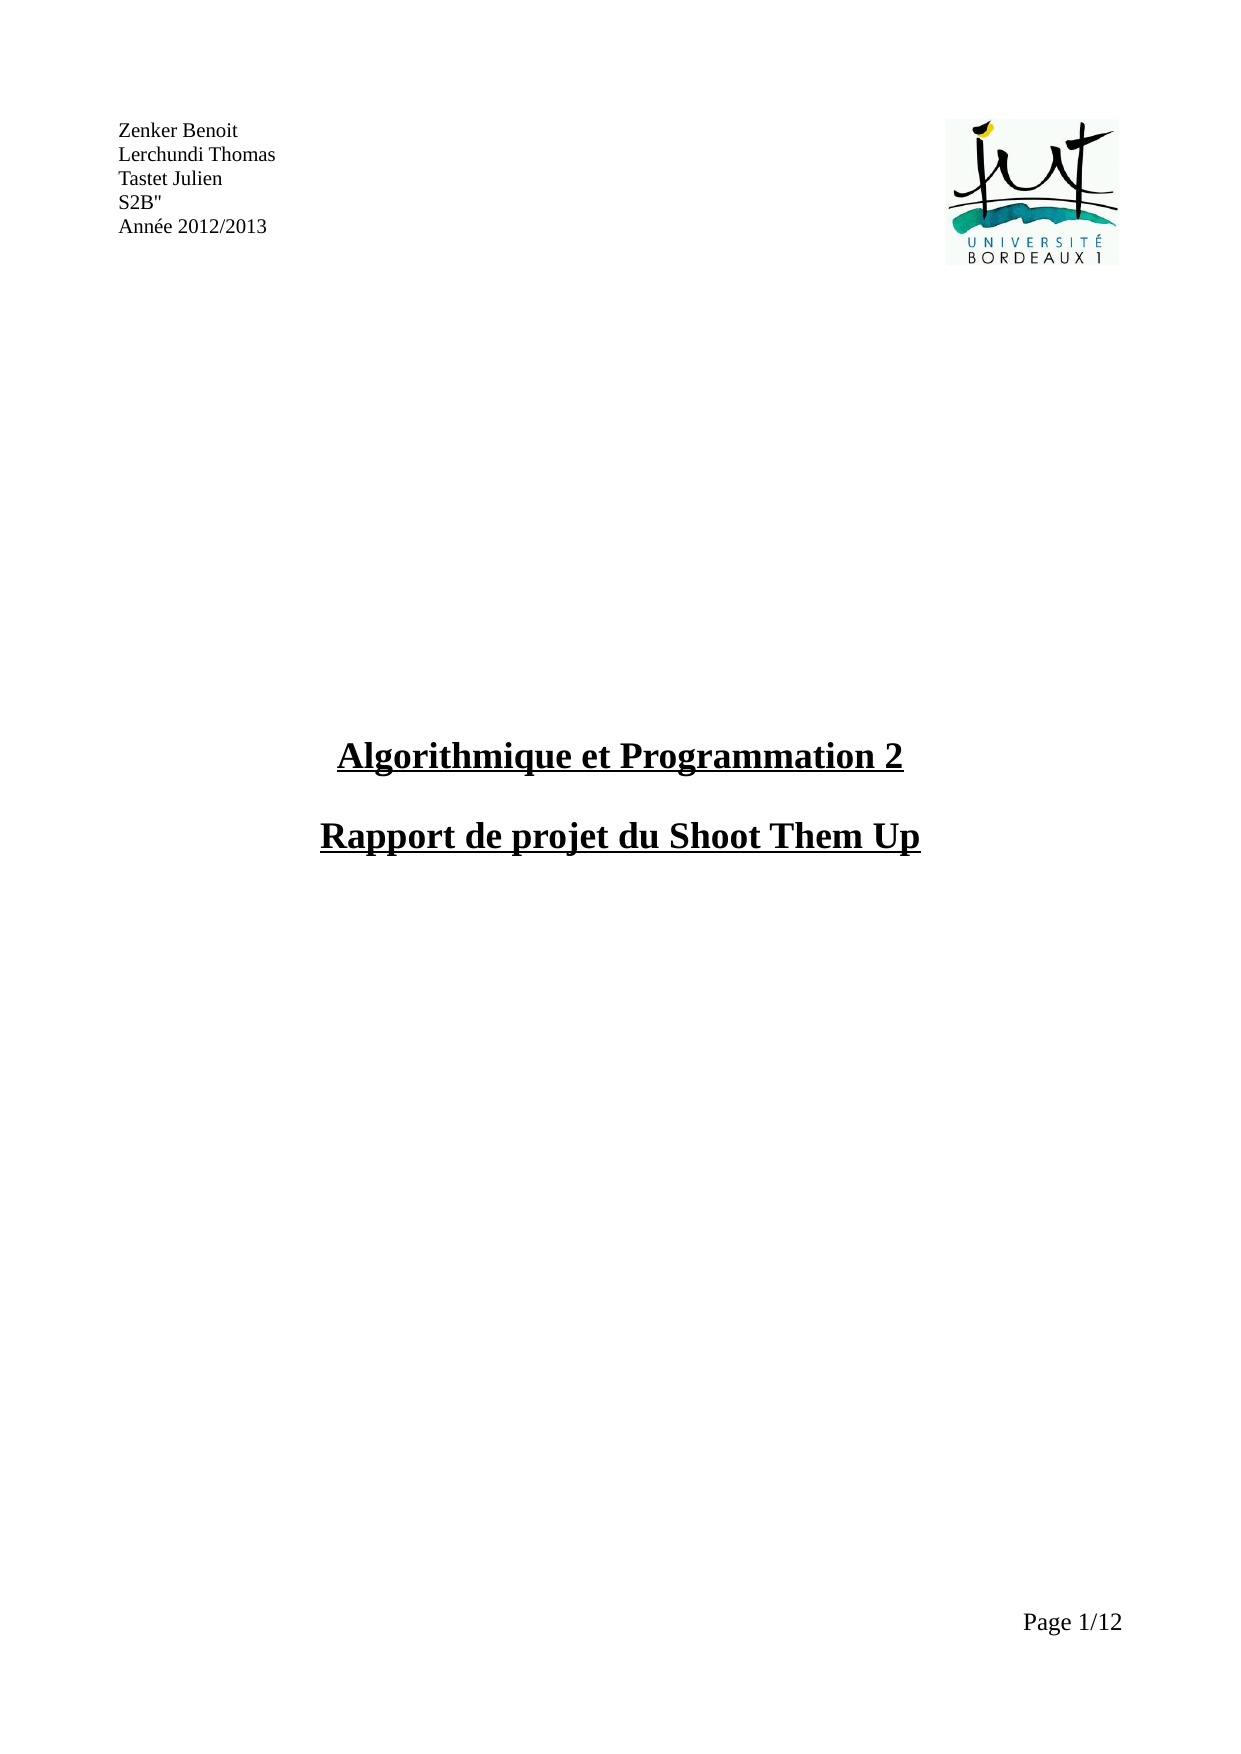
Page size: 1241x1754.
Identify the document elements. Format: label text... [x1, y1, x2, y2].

text Année 2012/2013 [118, 214, 945, 238]
title Algorithmique et Programmation 2 [118, 733, 1122, 776]
text Tastet Julien [118, 166, 945, 190]
text Lerchundi Thomas [118, 142, 945, 166]
picture [945, 119, 1119, 265]
text S2B'' [118, 190, 945, 214]
text Zenker Benoit [118, 118, 1122, 142]
title Rapport de projet du Shoot Them Up [118, 814, 1122, 857]
